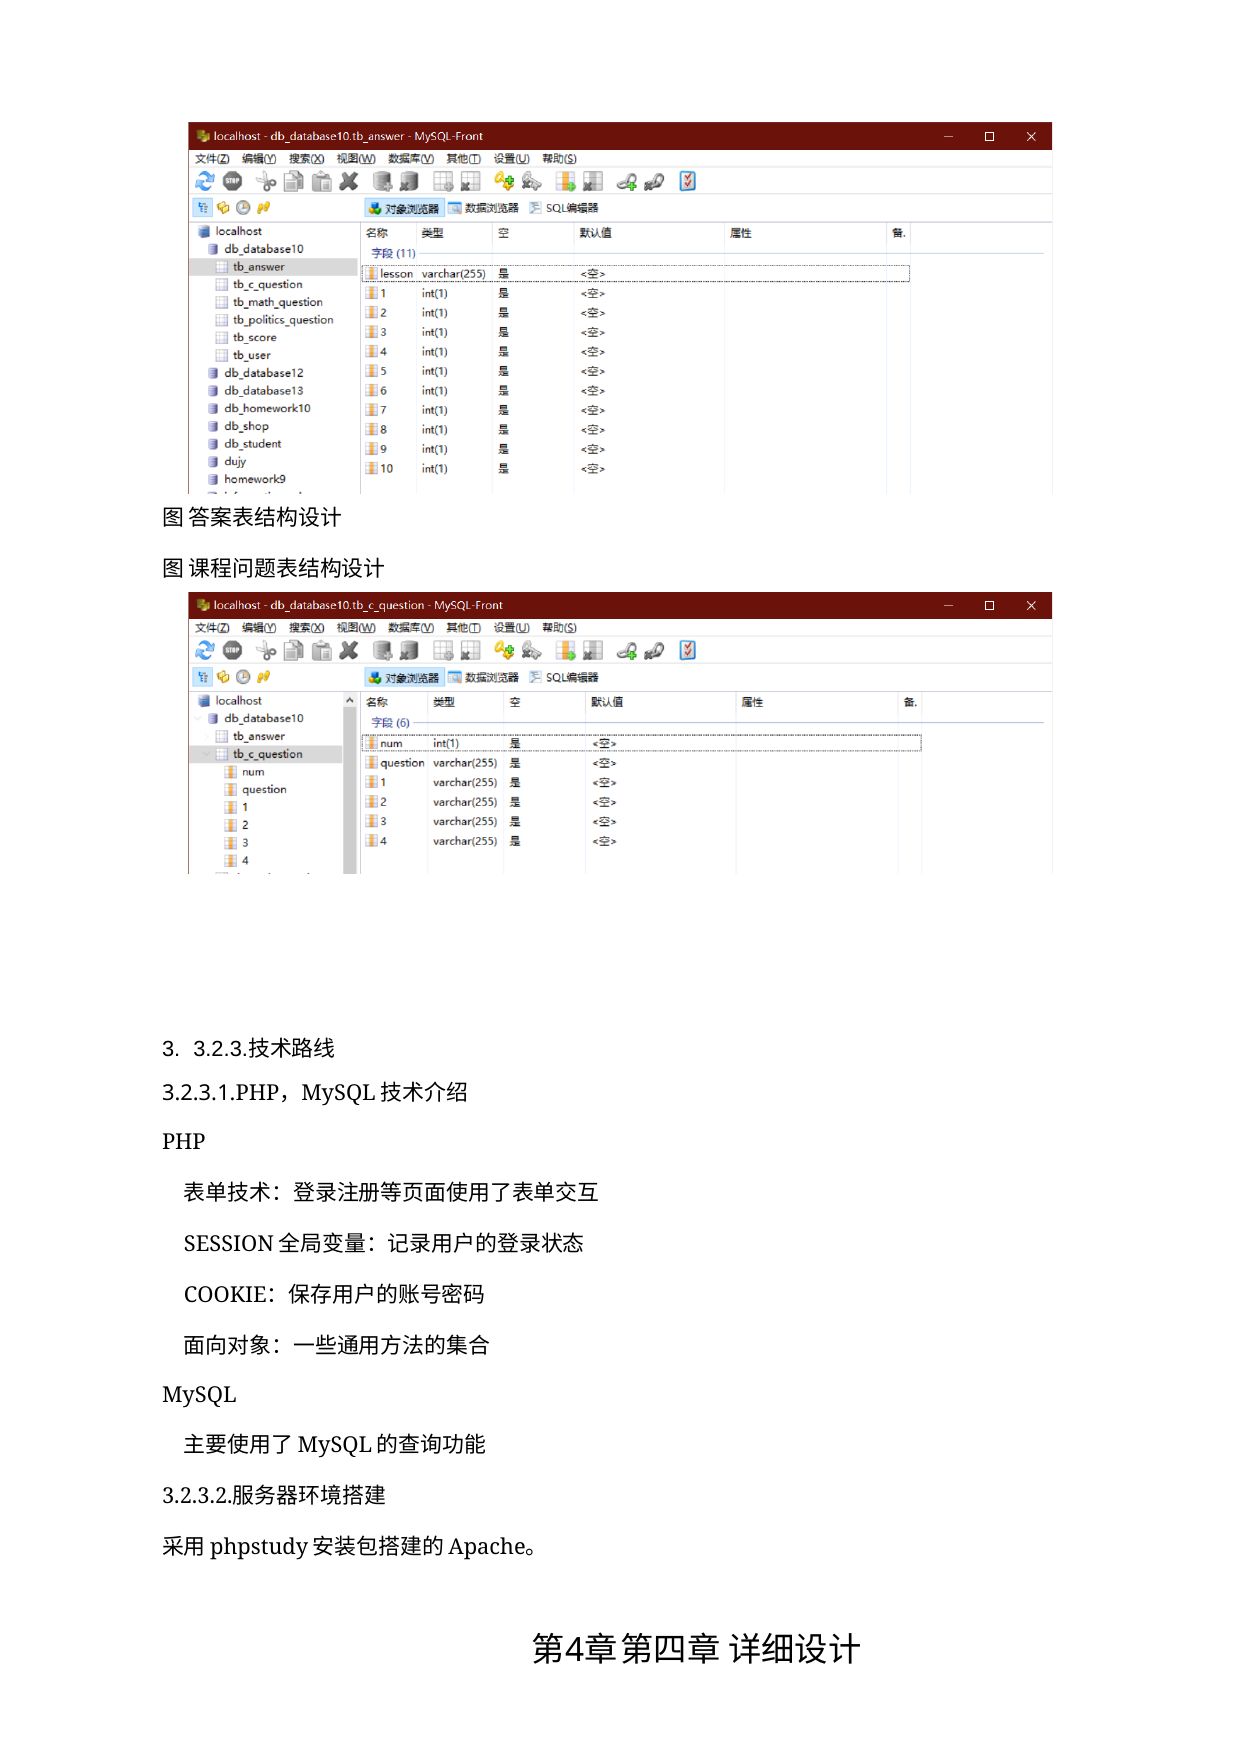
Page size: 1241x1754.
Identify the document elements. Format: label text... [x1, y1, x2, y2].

text COOKIE：保存用户的账号密码 [184, 1277, 1122, 1308]
text 图 答案表结构设计 [118, 118, 1122, 532]
subtitle 第四章 详细设计 [532, 1622, 1122, 1671]
text MySQL [162, 1378, 1122, 1408]
text 图 课程问题表结构设计 [118, 551, 1122, 582]
text SESSION全局变量：记录用户的登录状态 [184, 1226, 1122, 1257]
text 面向对象：一些通用方法的集合 [184, 1328, 1122, 1359]
text PHP [162, 1126, 1122, 1156]
text 表单技术：登录注册等页面使用了表单交互 [184, 1175, 1122, 1206]
picture [188, 592, 1053, 874]
subtitle 3.2.3.技术路线 [162, 1031, 1122, 1062]
picture [188, 122, 1053, 494]
text 3.2.3.2.服务器环境搭建 [118, 1478, 1122, 1510]
text 采用phpstudy安装包搭建的Apache。 [118, 1529, 1122, 1561]
text 3.2.3.1.PHP，MySQL技术介绍 [118, 1075, 1122, 1107]
text 主要使用了MySQL的查询功能 [184, 1427, 1122, 1459]
